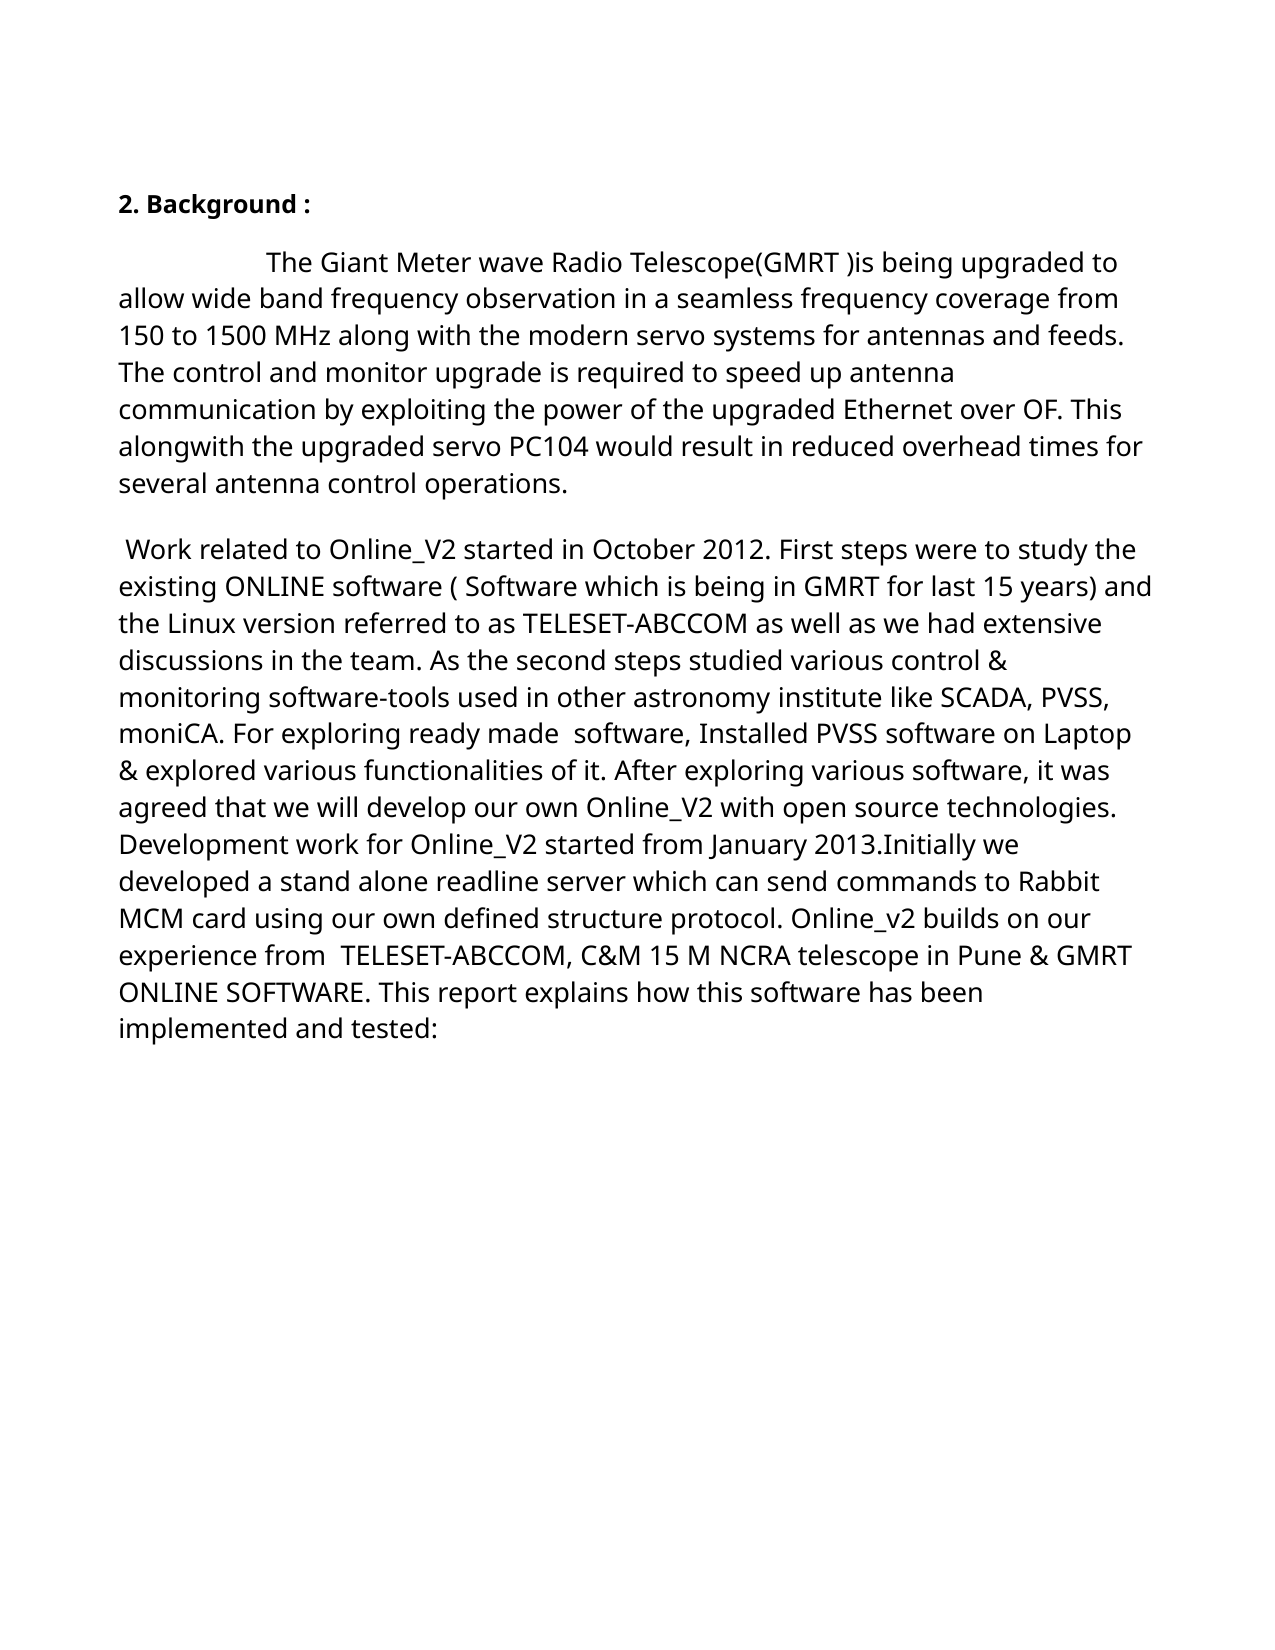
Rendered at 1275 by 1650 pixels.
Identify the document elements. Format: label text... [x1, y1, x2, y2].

text 2. Background : [118, 186, 1157, 220]
text The Giant Meter wave Radio Telescope(GMRT )is being upgraded to allow wide band frequency observation in a seamless frequency coverage from 150 to 1500 MHz along with the modern servo systems for antennas and feeds. The control and monitor upgrade is required to speed up antenna communication by exploiting the power of the upgraded Ethernet over OF. This alongwith the upgraded servo PC104 would result in reduced overhead times for several antenna control operations. [118, 243, 1157, 501]
text Work related to Online_V2 started in October 2012. First steps were to study the existing ONLINE software ( Software which is being in GMRT for last 15 years) and the Linux version referred to as TELESET-ABCCOM as well as we had extensive discussions in the team. As the second steps studied various control & monitoring software-tools used in other astronomy institute like SCADA, PVSS, moniCA. For exploring ready made software, Installed PVSS software on Laptop & explored various functionalities of it. After exploring various software, it was agreed that we will develop our own Online_V2 with open source technologies. Development work for Online_V2 started from January 2013.Initially we developed a stand alone readline server which can send commands to Rabbit MCM card using our own defined structure protocol. Online_v2 builds on our experience from TELESET-ABCCOM, C&M 15 M NCRA telescope in Pune & GMRT ONLINE SOFTWARE. This report explains how this software has been implemented and tested: [118, 531, 1157, 1047]
